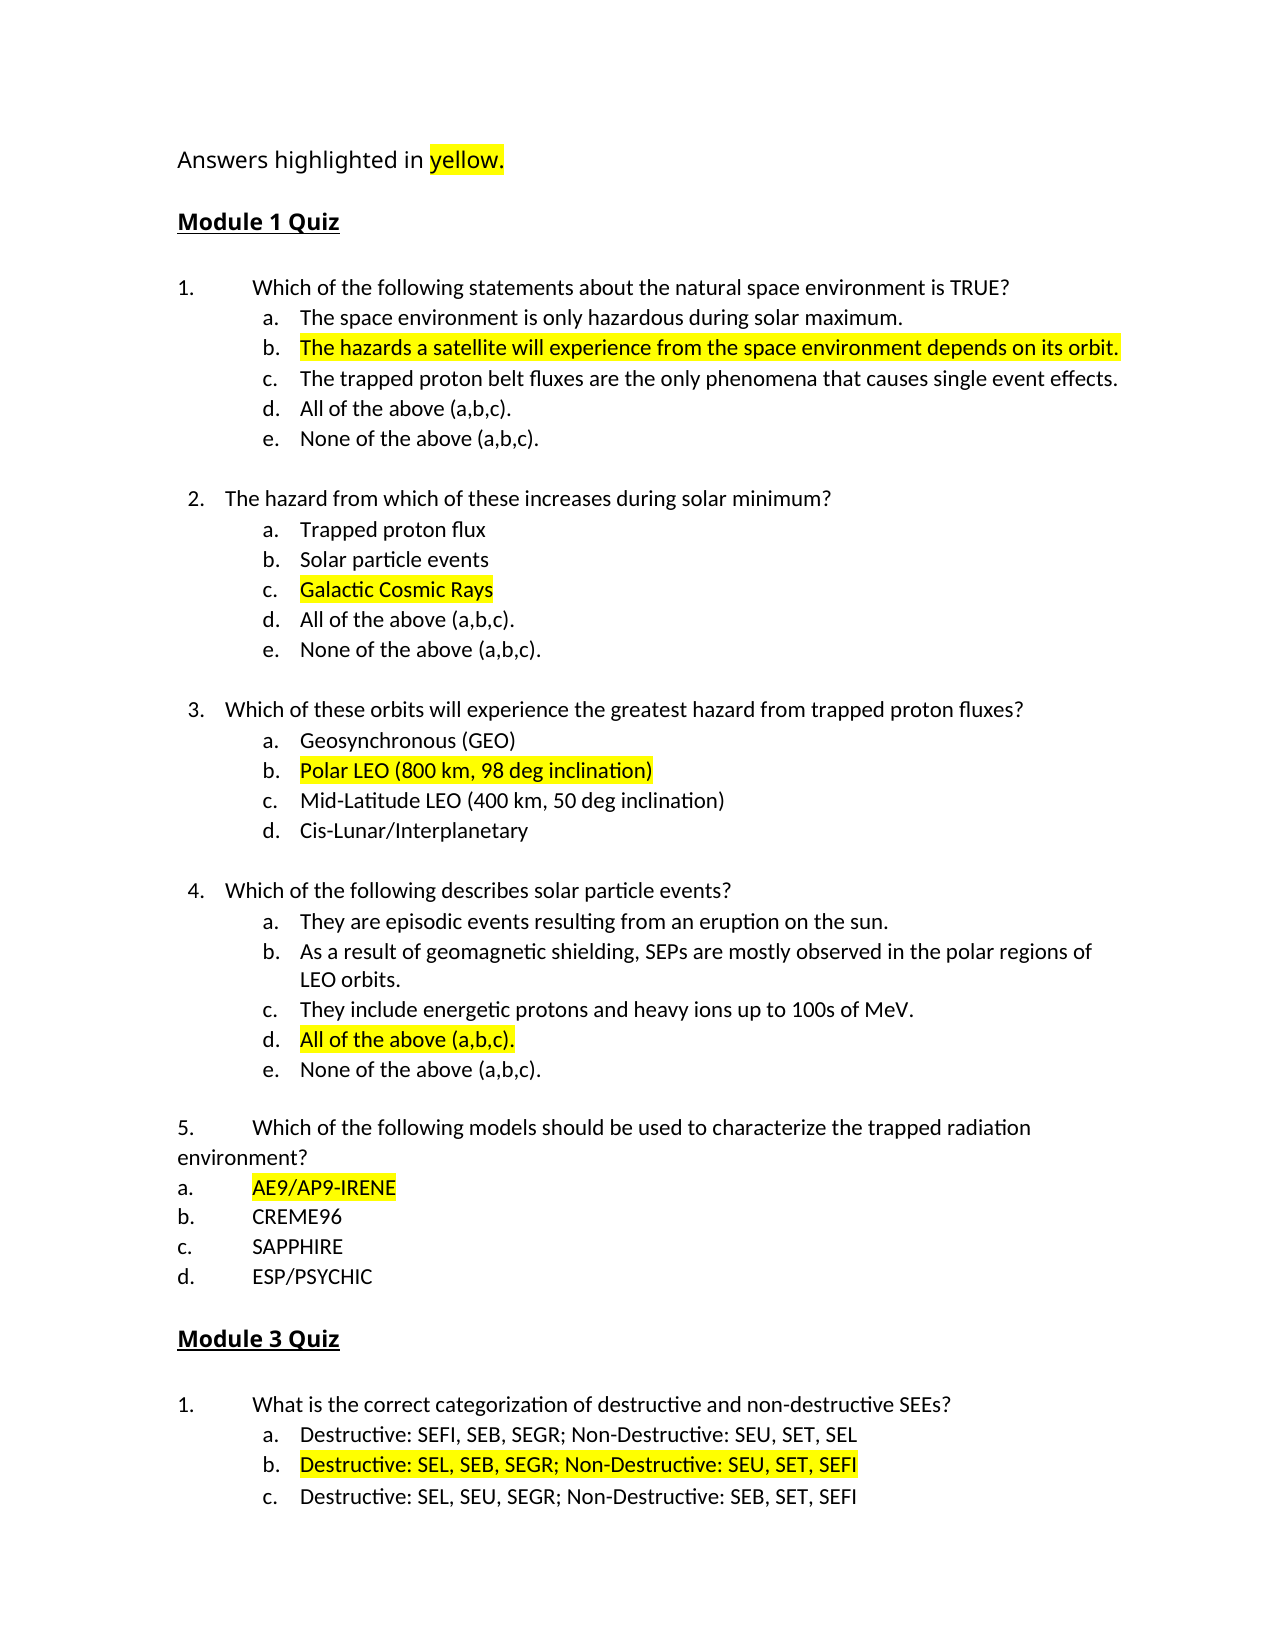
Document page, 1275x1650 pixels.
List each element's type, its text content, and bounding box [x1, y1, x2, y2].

list Cis-Lunar/Interplanetary [262, 816, 1125, 844]
list All of the above (a,b,c). [262, 1025, 1125, 1053]
list Solar particle events [262, 545, 1125, 573]
text Module 1 Quiz [177, 206, 1125, 237]
list The space environment is only hazardous during solar maximum. [262, 303, 1125, 331]
list Which of the following describes solar particle events? [187, 877, 1125, 905]
list They are episodic events resulting from an eruption on the sun. [262, 907, 1125, 935]
list All of the above (a,b,c). [262, 394, 1125, 422]
text Module 3 Quiz [177, 1323, 1125, 1354]
list Destructive: SEL, SEU, SEGR; Non-Destructive: SEB, SET, SEFI [262, 1482, 1125, 1510]
list Mid-Latitude LEO (400 km, 50 deg inclination) [262, 786, 1125, 814]
list The hazards a satellite will experience from the space environment depends on its orbit. [262, 333, 1125, 361]
list As a result of geomagnetic shielding, SEPs are mostly observed in the polar regions of LEO orbits. [262, 937, 1125, 993]
list Trapped proton flux [262, 515, 1125, 543]
list SAPPHIRE [177, 1232, 1114, 1260]
list What is the correct categorization of destructive and non-destructive SEEs? [177, 1390, 1047, 1418]
list None of the above (a,b,c). [262, 1055, 1125, 1083]
list Destructive: SEL, SEB, SEGR; Non-Destructive: SEU, SET, SEFI [262, 1450, 1125, 1478]
list The hazard from which of these increases during solar minimum? [187, 484, 1125, 512]
list None of the above (a,b,c). [262, 424, 1125, 452]
list ESP/PSYCHIC [177, 1262, 1114, 1290]
list All of the above (a,b,c). [262, 605, 1125, 633]
list The trapped proton belt fluxes are the only phenomena that causes single event effects. [262, 364, 1125, 392]
list AE9/AP9-IRENE [177, 1173, 1114, 1201]
list Geosynchronous (GEO) [262, 726, 1125, 754]
list Which of the following statements about the natural space environment is TRUE? [177, 273, 1047, 302]
list Destructive: SEFI, SEB, SEGR; Non-Destructive: SEU, SET, SEL [262, 1420, 1125, 1448]
list They include energetic protons and heavy ions up to 100s of MeV. [262, 995, 1125, 1023]
list None of the above (a,b,c). [262, 635, 1125, 663]
list Which of the following models should be used to characterize the trapped radiation environment? [177, 1113, 1114, 1171]
list Galactic Cosmic Rays [262, 575, 1125, 603]
list CREME96 [177, 1202, 1114, 1231]
list Which of these orbits will experience the greatest hazard from trapped proton fluxes? [187, 695, 1125, 723]
text Answers highlighted in yellow. [177, 144, 1125, 175]
list Polar LEO (800 km, 98 deg inclination) [262, 756, 1125, 784]
